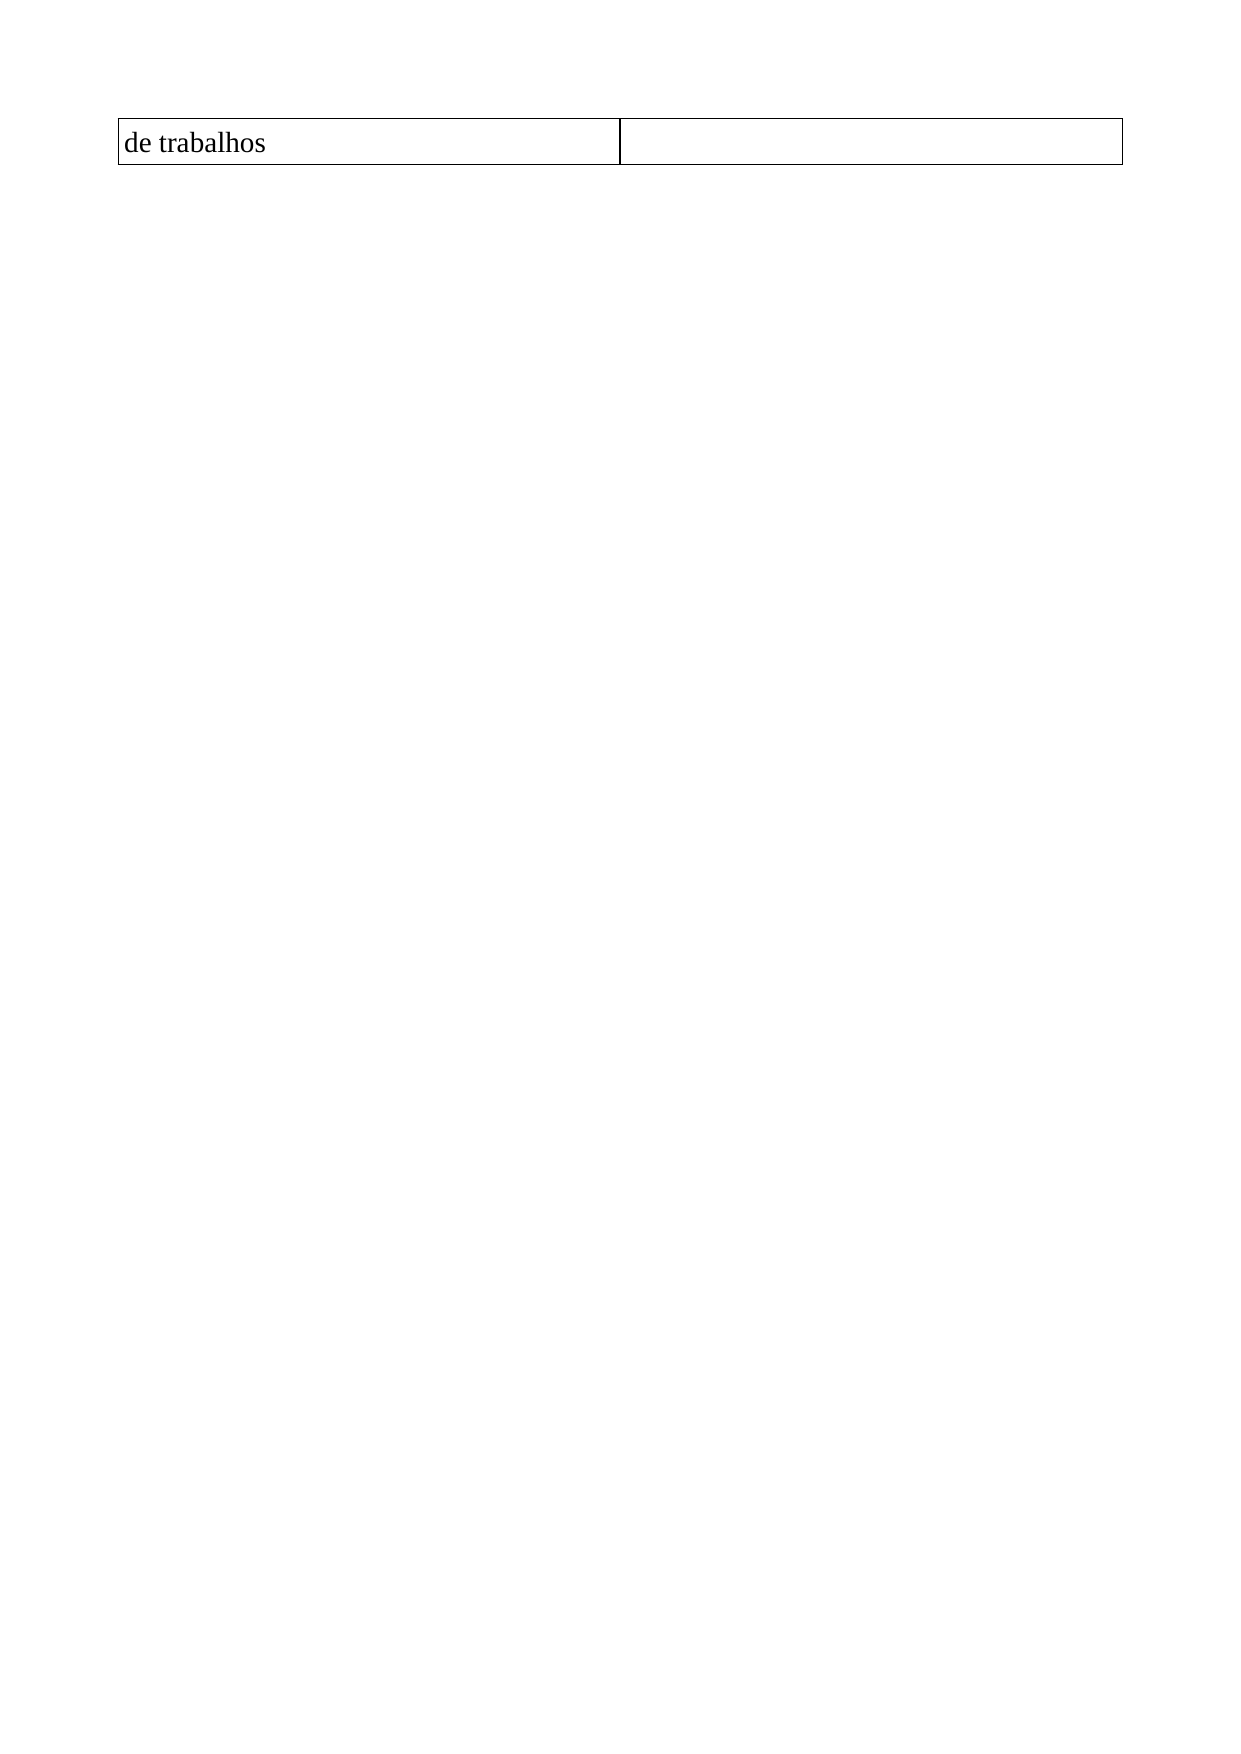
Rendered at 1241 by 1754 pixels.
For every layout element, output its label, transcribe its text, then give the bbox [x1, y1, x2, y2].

table_cell [621, 119, 1122, 164]
table_cell de trabalhos [119, 119, 619, 164]
